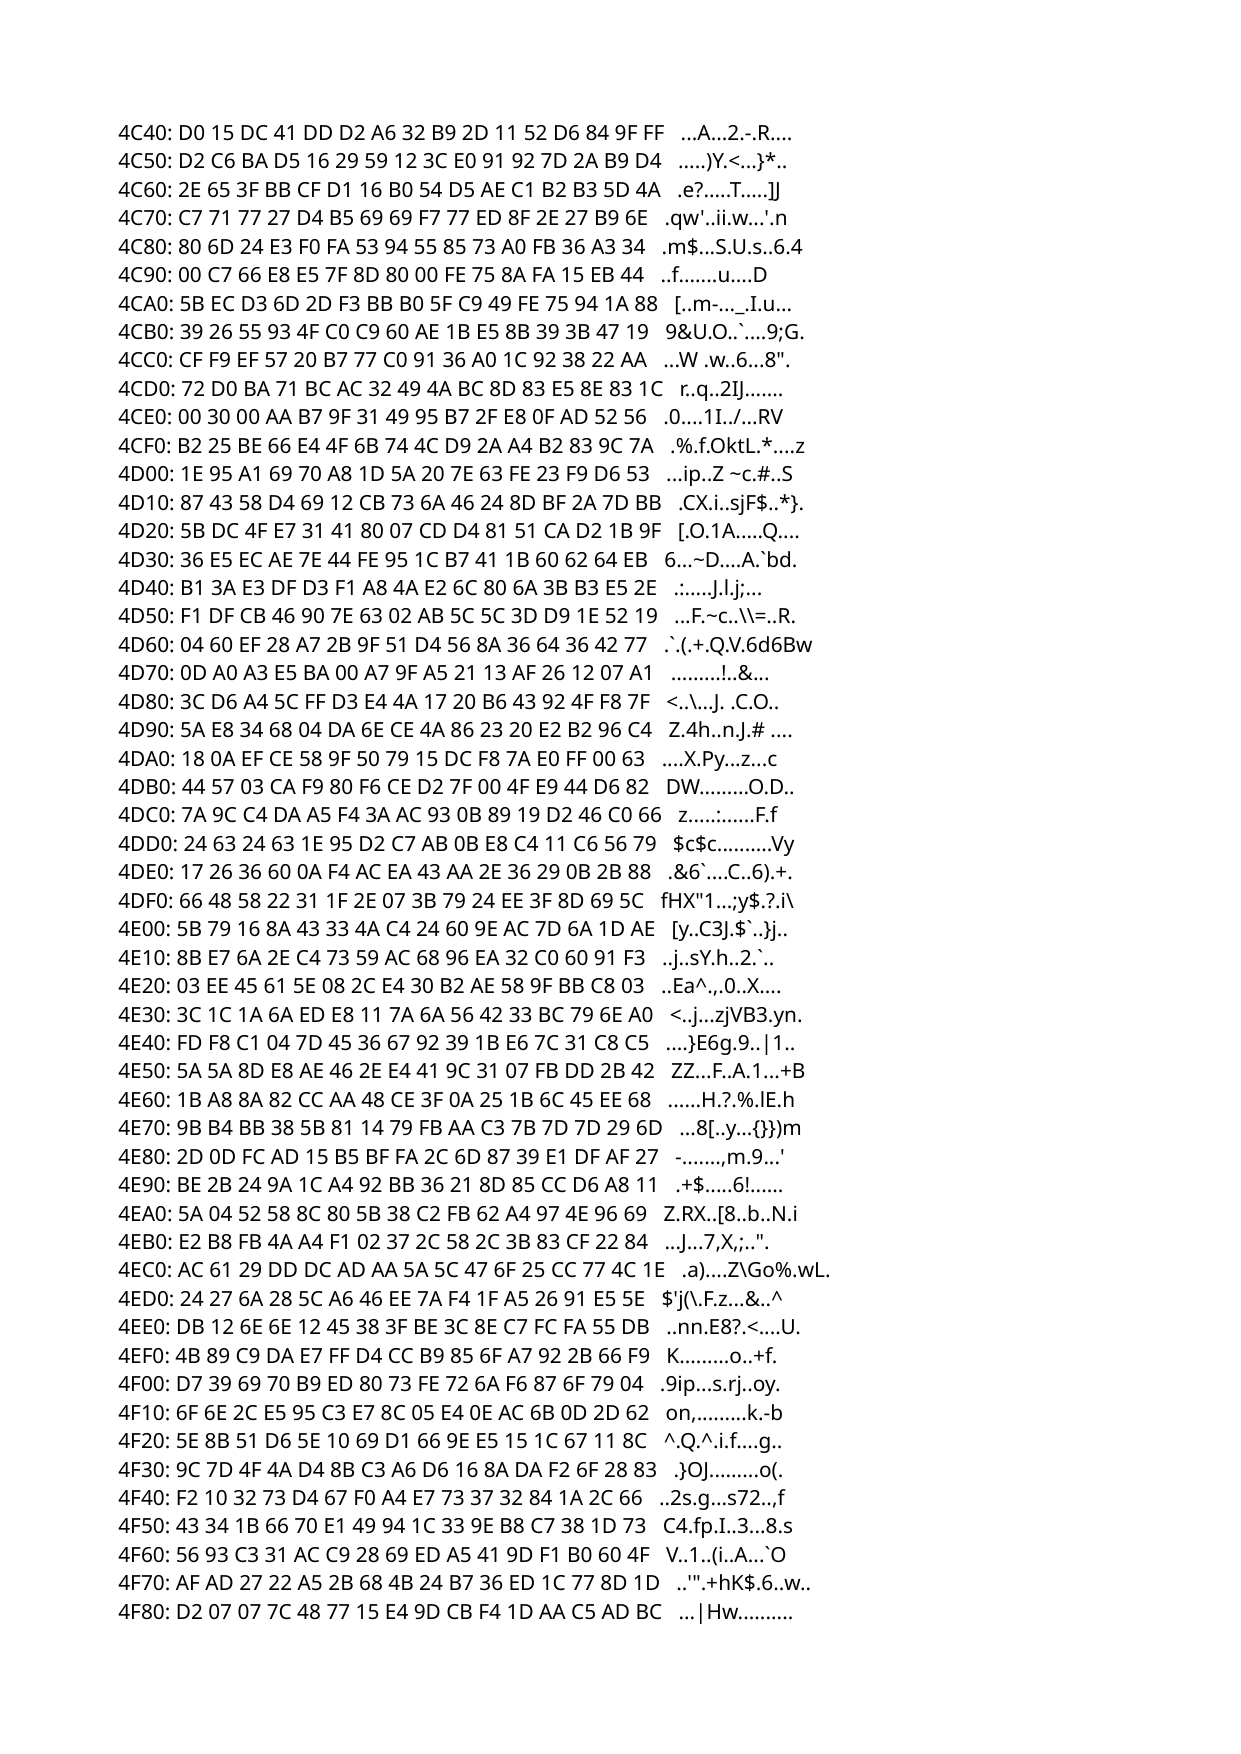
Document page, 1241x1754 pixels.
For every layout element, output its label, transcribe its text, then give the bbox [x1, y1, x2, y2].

text 4C60: 2E 65 3F BB CF D1 16 B0 54 D5 AE C1 B2 B3 5D 4A .e?.....T.....]J [118, 175, 1122, 203]
text 4D40: B1 3A E3 DF D3 F1 A8 4A E2 6C 80 6A 3B B3 E5 2E .:.....J.l.j;... [118, 573, 1122, 602]
text 4F30: 9C 7D 4F 4A D4 8B C3 A6 D6 16 8A DA F2 6F 28 83 .}OJ.........o(. [118, 1455, 1122, 1483]
text 4DC0: 7A 9C C4 DA A5 F4 3A AC 93 0B 89 19 D2 46 C0 66 z.....:......F.f [118, 801, 1122, 829]
text 4D50: F1 DF CB 46 90 7E 63 02 AB 5C 5C 3D D9 1E 52 19 ...F.~c..\\=..R. [118, 602, 1122, 630]
text 4E10: 8B E7 6A 2E C4 73 59 AC 68 96 EA 32 C0 60 91 F3 ..j..sY.h..2.`.. [118, 943, 1122, 971]
text 4EB0: E2 B8 FB 4A A4 F1 02 37 2C 58 2C 3B 83 CF 22 84 ...J...7,X,;..". [118, 1227, 1122, 1256]
text 4D00: 1E 95 A1 69 70 A8 1D 5A 20 7E 63 FE 23 F9 D6 53 ...ip..Z ~c.#..S [118, 459, 1122, 488]
text 4D60: 04 60 EF 28 A7 2B 9F 51 D4 56 8A 36 64 36 42 77 .`.(.+.Q.V.6d6Bw [118, 630, 1122, 658]
text 4DF0: 66 48 58 22 31 1F 2E 07 3B 79 24 EE 3F 8D 69 5C fHX"1...;y$.?.i\ [118, 886, 1122, 914]
text 4D30: 36 E5 EC AE 7E 44 FE 95 1C B7 41 1B 60 62 64 EB 6...~D....A.`bd. [118, 545, 1122, 573]
text 4F20: 5E 8B 51 D6 5E 10 69 D1 66 9E E5 15 1C 67 11 8C ^.Q.^.i.f....g.. [118, 1426, 1122, 1455]
text 4EE0: DB 12 6E 6E 12 45 38 3F BE 3C 8E C7 FC FA 55 DB ..nn.E8?.<....U. [118, 1312, 1122, 1341]
text 4CC0: CF F9 EF 57 20 B7 77 C0 91 36 A0 1C 92 38 22 AA ...W .w..6...8". [118, 346, 1122, 374]
text 4F10: 6F 6E 2C E5 95 C3 E7 8C 05 E4 0E AC 6B 0D 2D 62 on,.........k.-b [118, 1398, 1122, 1426]
text 4C80: 80 6D 24 E3 F0 FA 53 94 55 85 73 A0 FB 36 A3 34 .m$...S.U.s..6.4 [118, 232, 1122, 260]
text 4D20: 5B DC 4F E7 31 41 80 07 CD D4 81 51 CA D2 1B 9F [.O.1A.....Q.... [118, 516, 1122, 545]
text 4F00: D7 39 69 70 B9 ED 80 73 FE 72 6A F6 87 6F 79 04 .9ip...s.rj..oy. [118, 1369, 1122, 1398]
text 4DB0: 44 57 03 CA F9 80 F6 CE D2 7F 00 4F E9 44 D6 82 DW.........O.D.. [118, 772, 1122, 801]
text 4EC0: AC 61 29 DD DC AD AA 5A 5C 47 6F 25 CC 77 4C 1E .a)....Z\Go%.wL. [118, 1256, 1122, 1284]
text 4EA0: 5A 04 52 58 8C 80 5B 38 C2 FB 62 A4 97 4E 96 69 Z.RX..[8..b..N.i [118, 1199, 1122, 1227]
text 4F40: F2 10 32 73 D4 67 F0 A4 E7 73 37 32 84 1A 2C 66 ..2s.g...s72..,f [118, 1483, 1122, 1512]
text 4F70: AF AD 27 22 A5 2B 68 4B 24 B7 36 ED 1C 77 8D 1D ..'".+hK$.6..w.. [118, 1568, 1122, 1597]
text 4F50: 43 34 1B 66 70 E1 49 94 1C 33 9E B8 C7 38 1D 73 C4.fp.I..3...8.s [118, 1512, 1122, 1540]
text 4E00: 5B 79 16 8A 43 33 4A C4 24 60 9E AC 7D 6A 1D AE [y..C3J.$`..}j.. [118, 914, 1122, 943]
text 4F60: 56 93 C3 31 AC C9 28 69 ED A5 41 9D F1 B0 60 4F V..1..(i..A...`O [118, 1540, 1122, 1568]
text 4ED0: 24 27 6A 28 5C A6 46 EE 7A F4 1F A5 26 91 E5 5E $'j(\.F.z...&..^ [118, 1284, 1122, 1312]
text 4C90: 00 C7 66 E8 E5 7F 8D 80 00 FE 75 8A FA 15 EB 44 ..f.......u....D [118, 260, 1122, 289]
text 4E40: FD F8 C1 04 7D 45 36 67 92 39 1B E6 7C 31 C8 C5 ....}E6g.9..|1.. [118, 1028, 1122, 1057]
text 4CA0: 5B EC D3 6D 2D F3 BB B0 5F C9 49 FE 75 94 1A 88 [..m-..._.I.u... [118, 289, 1122, 317]
text 4CB0: 39 26 55 93 4F C0 C9 60 AE 1B E5 8B 39 3B 47 19 9&U.O..`....9;G. [118, 317, 1122, 346]
text 4E80: 2D 0D FC AD 15 B5 BF FA 2C 6D 87 39 E1 DF AF 27 -.......,m.9...' [118, 1142, 1122, 1170]
text 4E50: 5A 5A 8D E8 AE 46 2E E4 41 9C 31 07 FB DD 2B 42 ZZ...F..A.1...+B [118, 1057, 1122, 1085]
text 4E70: 9B B4 BB 38 5B 81 14 79 FB AA C3 7B 7D 7D 29 6D ...8[..y...{}})m [118, 1113, 1122, 1142]
text 4D90: 5A E8 34 68 04 DA 6E CE 4A 86 23 20 E2 B2 96 C4 Z.4h..n.J.# .... [118, 715, 1122, 744]
text 4C50: D2 C6 BA D5 16 29 59 12 3C E0 91 92 7D 2A B9 D4 .....)Y.<...}*.. [118, 147, 1122, 175]
text 4E90: BE 2B 24 9A 1C A4 92 BB 36 21 8D 85 CC D6 A8 11 .+$.....6!...... [118, 1170, 1122, 1199]
text 4DE0: 17 26 36 60 0A F4 AC EA 43 AA 2E 36 29 0B 2B 88 .&6`....C..6).+. [118, 857, 1122, 886]
text 4E20: 03 EE 45 61 5E 08 2C E4 30 B2 AE 58 9F BB C8 03 ..Ea^.,.0..X.... [118, 971, 1122, 1000]
text 4CF0: B2 25 BE 66 E4 4F 6B 74 4C D9 2A A4 B2 83 9C 7A .%.f.OktL.*....z [118, 431, 1122, 459]
text 4C40: D0 15 DC 41 DD D2 A6 32 B9 2D 11 52 D6 84 9F FF ...A...2.-.R.... [118, 118, 1122, 147]
text 4C70: C7 71 77 27 D4 B5 69 69 F7 77 ED 8F 2E 27 B9 6E .qw'..ii.w...'.n [118, 203, 1122, 232]
text 4D70: 0D A0 A3 E5 BA 00 A7 9F A5 21 13 AF 26 12 07 A1 .........!..&... [118, 658, 1122, 687]
text 4E60: 1B A8 8A 82 CC AA 48 CE 3F 0A 25 1B 6C 45 EE 68 ......H.?.%.lE.h [118, 1085, 1122, 1113]
text 4DD0: 24 63 24 63 1E 95 D2 C7 AB 0B E8 C4 11 C6 56 79 $c$c..........Vy [118, 829, 1122, 857]
text 4DA0: 18 0A EF CE 58 9F 50 79 15 DC F8 7A E0 FF 00 63 ....X.Py...z...c [118, 744, 1122, 772]
text 4D80: 3C D6 A4 5C FF D3 E4 4A 17 20 B6 43 92 4F F8 7F <..\...J. .C.O.. [118, 687, 1122, 715]
text 4F80: D2 07 07 7C 48 77 15 E4 9D CB F4 1D AA C5 AD BC ...|Hw.......... [118, 1597, 1122, 1625]
text 4CE0: 00 30 00 AA B7 9F 31 49 95 B7 2F E8 0F AD 52 56 .0....1I../...RV [118, 402, 1122, 431]
text 4D10: 87 43 58 D4 69 12 CB 73 6A 46 24 8D BF 2A 7D BB .CX.i..sjF$..*}. [118, 488, 1122, 516]
text 4CD0: 72 D0 BA 71 BC AC 32 49 4A BC 8D 83 E5 8E 83 1C r..q..2IJ....... [118, 374, 1122, 402]
text 4E30: 3C 1C 1A 6A ED E8 11 7A 6A 56 42 33 BC 79 6E A0 <..j...zjVB3.yn. [118, 1000, 1122, 1028]
text 4EF0: 4B 89 C9 DA E7 FF D4 CC B9 85 6F A7 92 2B 66 F9 K.........o..+f. [118, 1341, 1122, 1369]
